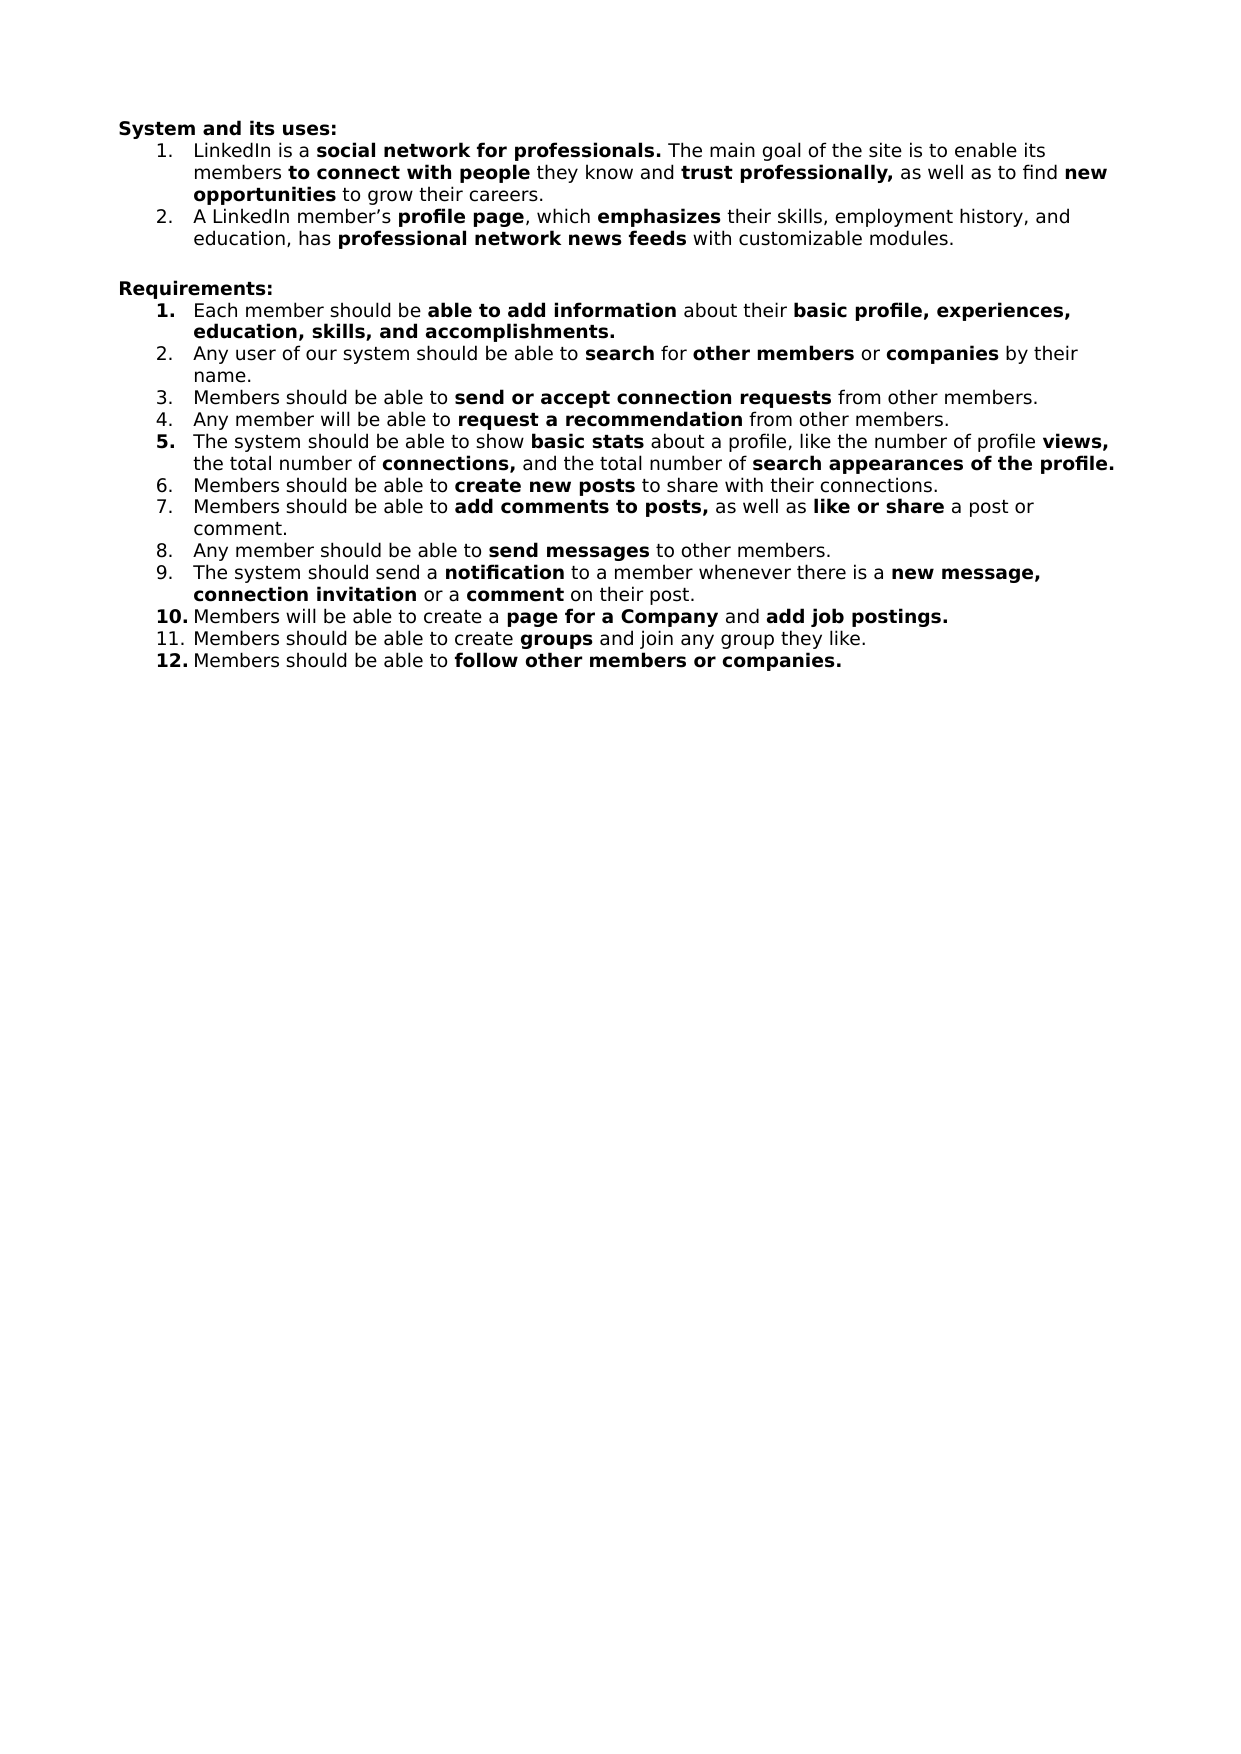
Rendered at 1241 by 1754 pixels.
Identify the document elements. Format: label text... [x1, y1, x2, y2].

list The system should send a notification to a member whenever there is a new message, connection invitation or a comment on their post. [156, 562, 1122, 606]
list Members should be able to create groups and join any group they like. [156, 628, 1122, 649]
text Requirements: [118, 278, 1122, 299]
list Any user of our system should be able to search for other members or companies by their name. [156, 343, 1122, 387]
text System and its uses: [118, 118, 1122, 140]
list Each member should be able to add information about their basic profile, experiences, education, skills, and accomplishments. [156, 299, 1122, 343]
list Members should be able to send or accept connection requests from other members. [156, 387, 1122, 409]
list The system should be able to show basic stats about a profile, like the number of profile views, the total number of connections, and the total number of search appearances of the profile. [156, 431, 1122, 474]
list Members will be able to create a page for a Company and add job postings. [156, 606, 1122, 628]
list LinkedIn is a social network for professionals. The main goal of the site is to enable its members to connect with people they know and trust professionally, as well as to find new opportunities to grow their careers. [156, 140, 1122, 206]
list Members should be able to create new posts to share with their connections. [156, 474, 1122, 496]
list Any member will be able to request a recommendation from other members. [156, 409, 1122, 431]
list A LinkedIn member’s profile page, which emphasizes their skills, employment history, and education, has professional network news feeds with customizable modules. [156, 206, 1122, 249]
list Members should be able to add comments to posts, as well as like or share a post or comment. [156, 496, 1122, 540]
list Any member should be able to send messages to other members. [156, 540, 1122, 562]
list Members should be able to follow other members or companies. [156, 649, 1122, 671]
